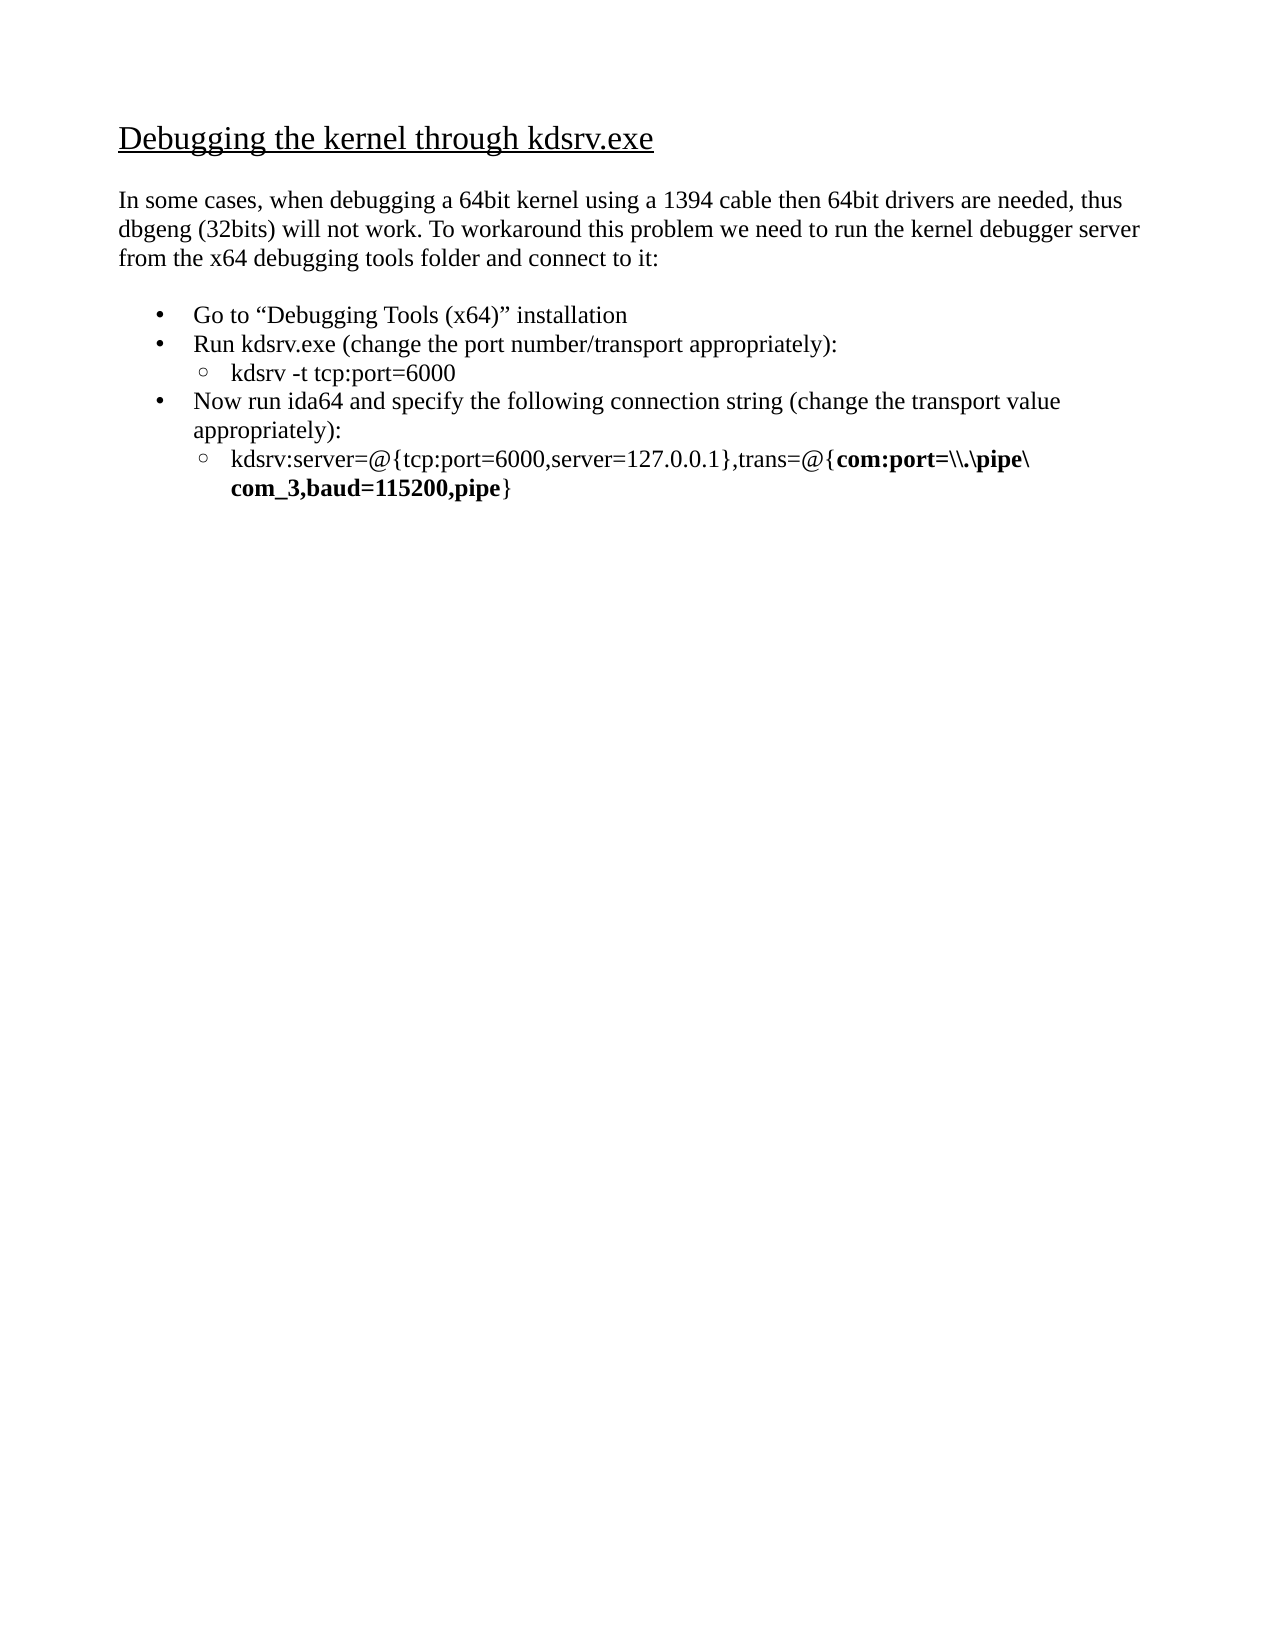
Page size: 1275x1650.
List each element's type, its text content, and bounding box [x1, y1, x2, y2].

list Now run ida64 and specify the following connection string (change the transport value appropriately): [156, 386, 1157, 444]
text Debugging the kernel through kdsrv.exe [118, 118, 1157, 156]
list Run kdsrv.exe (change the port number/transport appropriately): [156, 329, 1157, 358]
list kdsrv:server=@{tcp:port=6000,server=127.0.0.1},trans=@{com:port=\\.\pipe\com_3,baud=115200,pipe} [193, 444, 1157, 501]
text In some cases, when debugging a 64bit kernel using a 1394 cable then 64bit drivers are needed, thus dbgeng (32bits) will not work. To workaround this problem we need to run the kernel debugger server from the x64 debugging tools folder and connect to it: [118, 185, 1157, 271]
list Go to “Debugging Tools (x64)” installation [156, 300, 1157, 329]
list kdsrv -t tcp:port=6000 [193, 358, 1157, 386]
